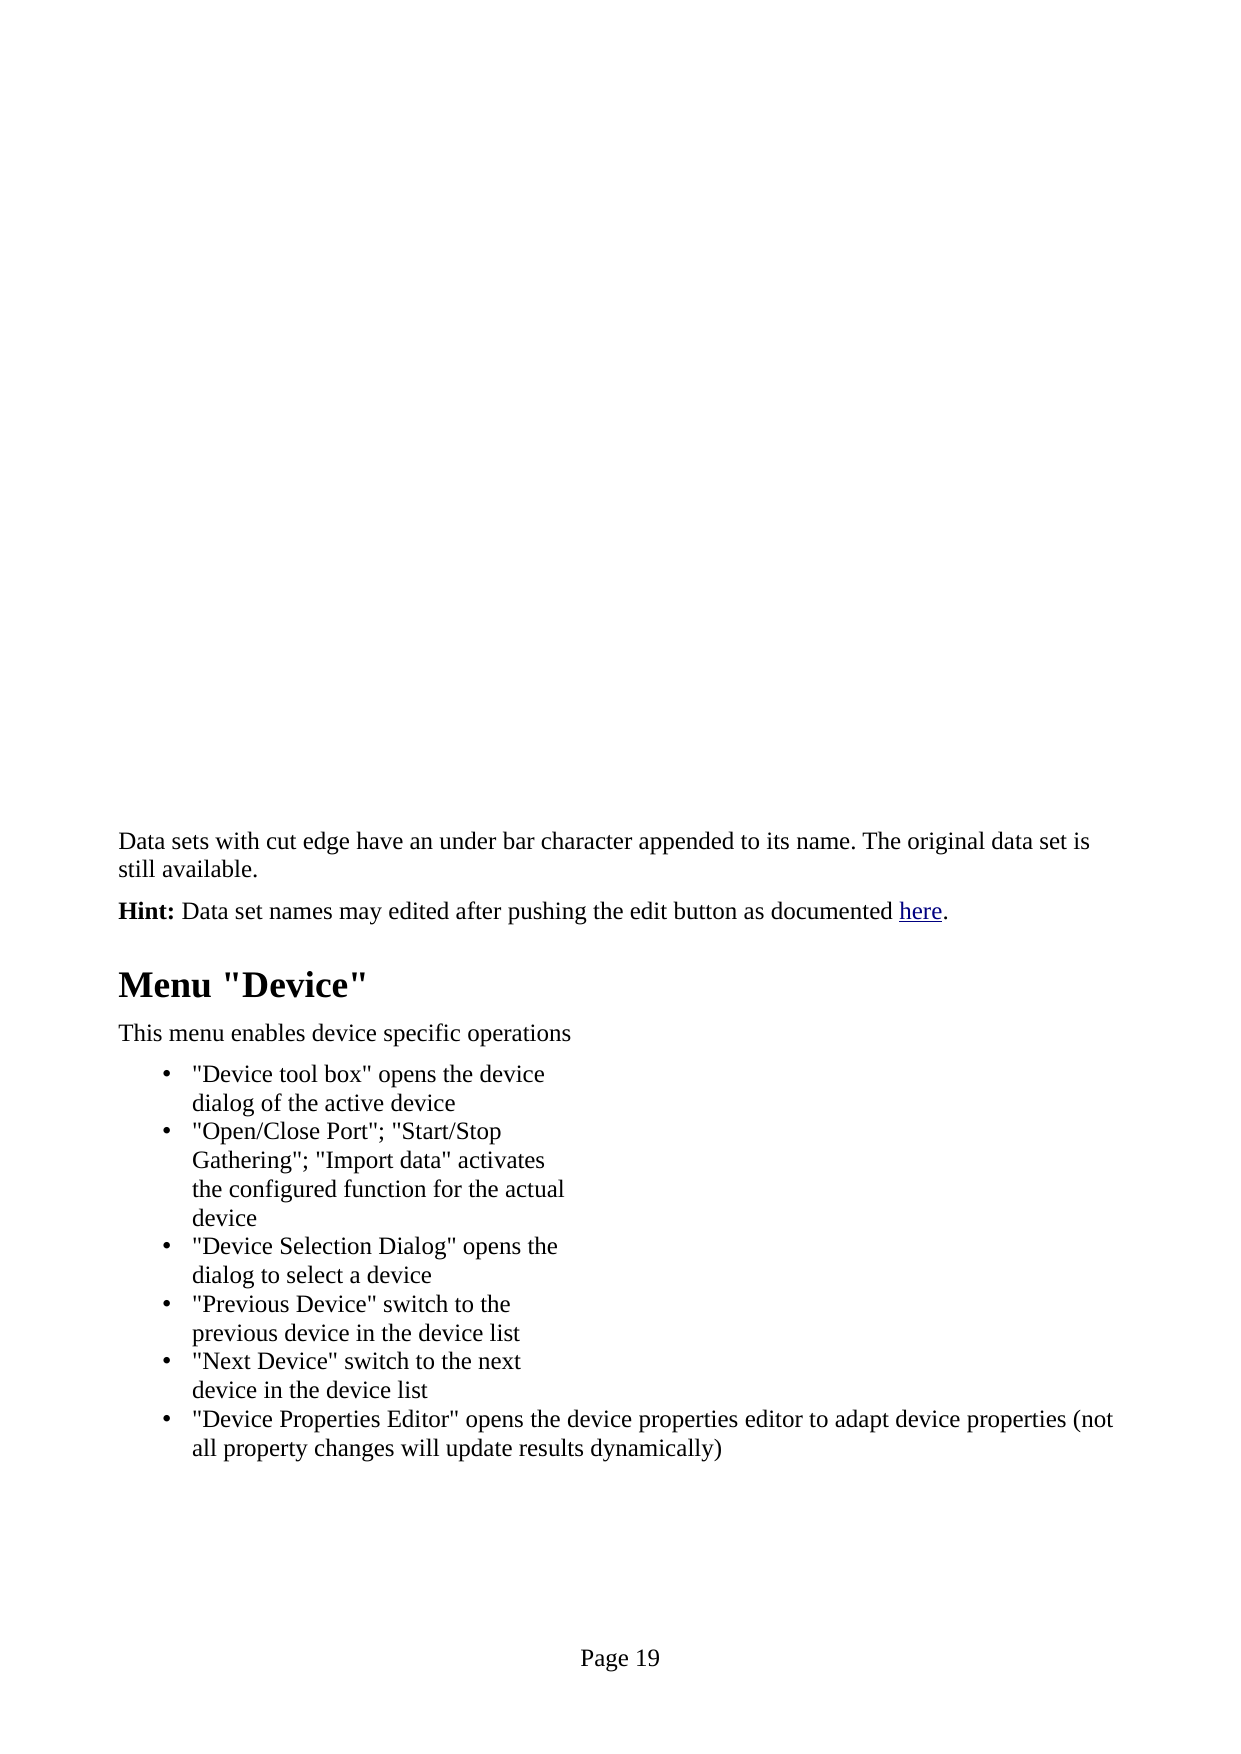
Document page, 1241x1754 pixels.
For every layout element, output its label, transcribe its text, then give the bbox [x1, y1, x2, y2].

list "Device Selection Dialog" opens the dialog to select a device [162, 1231, 1122, 1289]
text This menu enables device specific operations [118, 1018, 1122, 1046]
list "Device tool box" opens the device dialog of the active device [162, 1059, 1122, 1116]
list "Device Properties Editor" opens the device properties editor to adapt device properties (not all property changes will update results dynamically) [162, 1404, 1122, 1461]
text Hint: Data set names may edited after pushing the edit button as documented here. [118, 896, 1122, 924]
subtitle Menu "Device" [118, 962, 1122, 1005]
text Data sets with cut edge have an under bar character appended to its name. The original data set is still available. [118, 826, 1122, 883]
list "Previous Device" switch to the previous device in the device list [162, 1289, 1122, 1346]
list "Open/Close Port"; "Start/Stop Gathering"; "Import data" activates the configured function for the actual device [162, 1116, 1122, 1231]
list "Next Device" switch to the next device in the device list [162, 1346, 1122, 1404]
